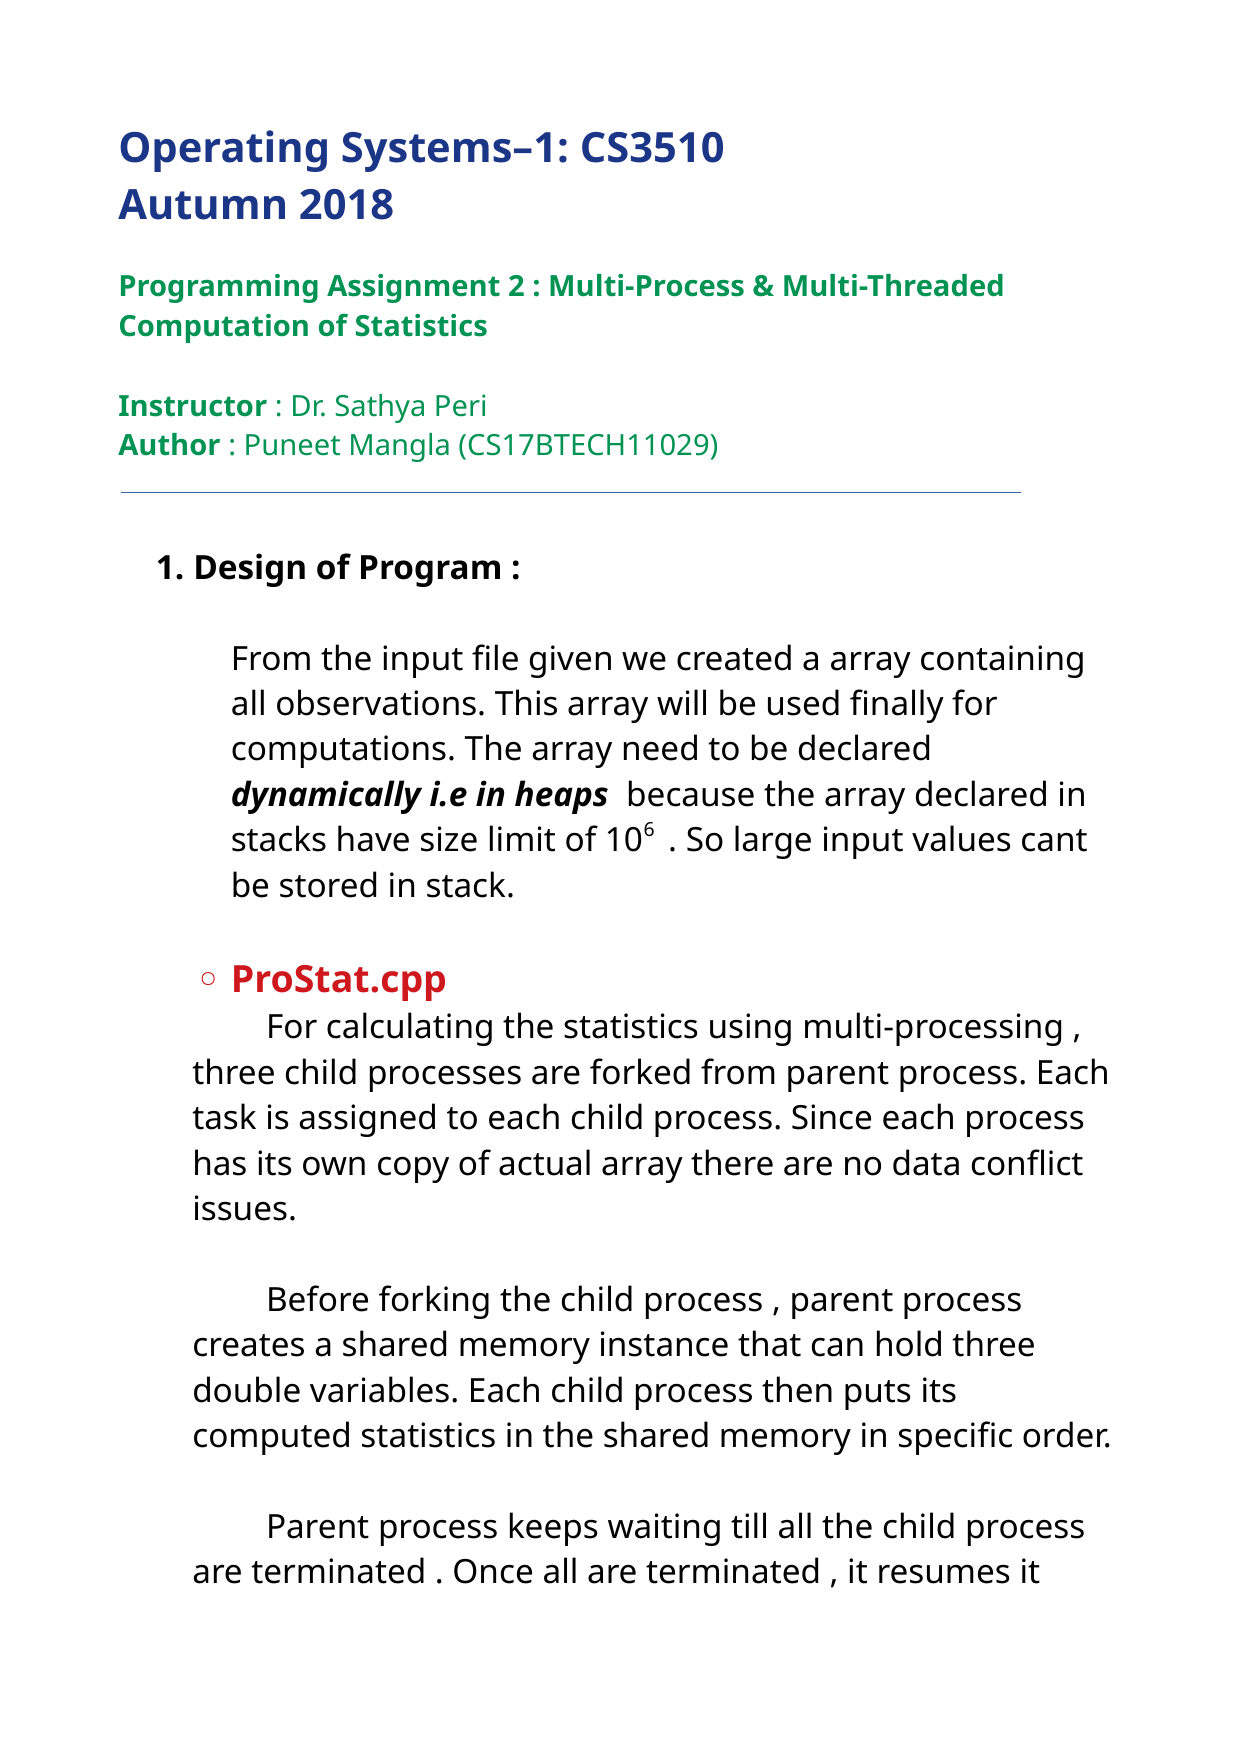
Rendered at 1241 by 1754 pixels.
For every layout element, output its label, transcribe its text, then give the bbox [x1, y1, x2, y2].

text Programming Assignment 2 : Multi-Process & Multi-Threaded Computation of Statistics [118, 266, 1122, 345]
list Design of Program : [156, 543, 1122, 589]
list ProStat.cpp [193, 952, 1122, 1003]
text Author : Puneet Mangla (CS17BTECH11029) [118, 424, 1122, 464]
text Operating Systems–1: CS3510 [118, 118, 1122, 175]
text Parent process keeps waiting till all the child process are terminated . Once all are terminated , it resumes it [118, 1503, 1122, 1594]
text Instructor : Dr. Sathya Peri [118, 385, 1122, 424]
text Before forking the child process , parent process creates a shared memory instance that can hold three double variables. Each child process then puts its computed statistics in the shared memory in specific order. [118, 1276, 1122, 1457]
list From the input file given we created a array containing all observations. This array will be used finally for computations. The array need to be declared dynamically i.e in heaps because the array declared in stacks have size limit of 106 . So large input values cant be stored in stack. [193, 634, 1122, 907]
text For calculating the statistics using multi-processing , three child processes are forked from parent process. Each task is assigned to each child process. Since each process has its own copy of actual array there are no data conflict issues. [118, 1003, 1122, 1230]
text Autumn 2018 [118, 175, 1122, 232]
